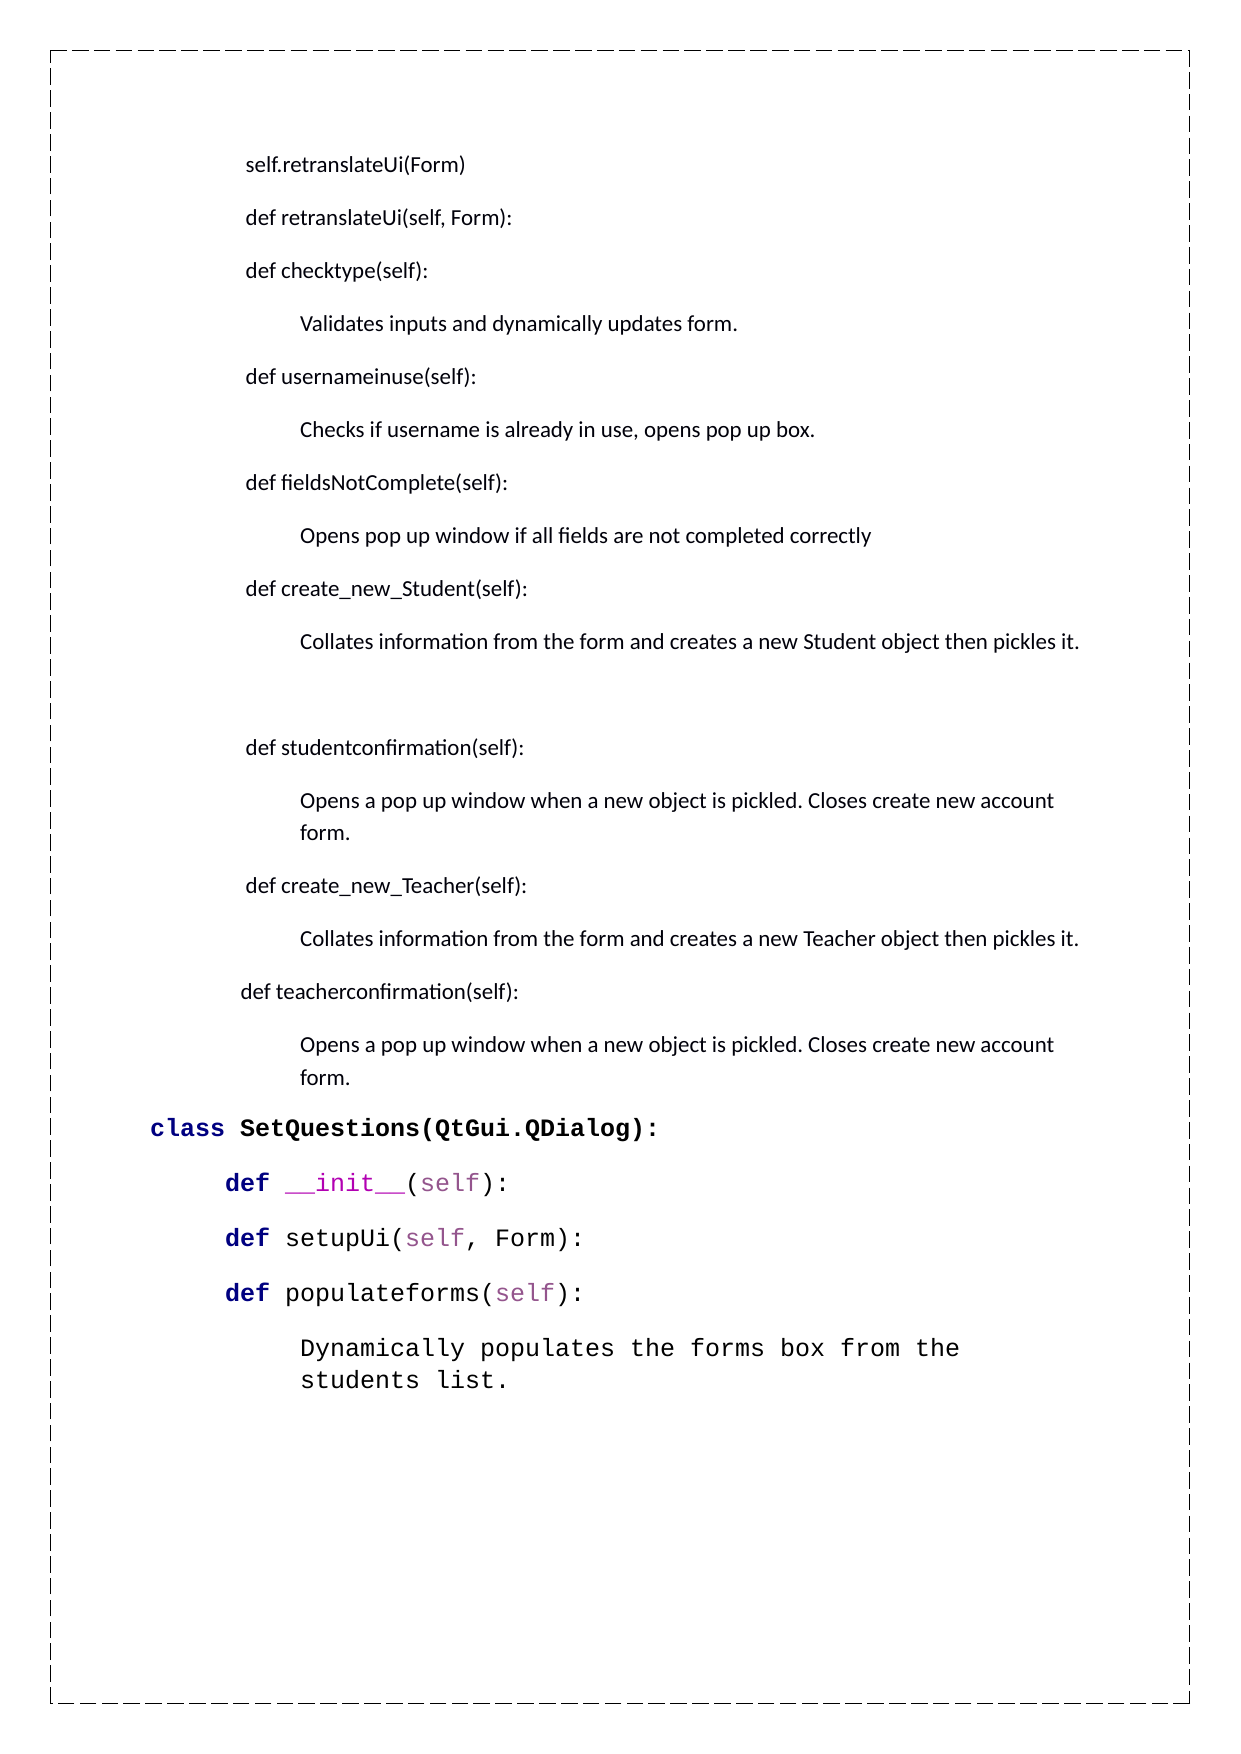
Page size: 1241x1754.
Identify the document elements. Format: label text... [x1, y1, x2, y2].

text def fieldsNotComplete(self): [225, 468, 1090, 496]
text def populateforms(self): [150, 1279, 1090, 1309]
text def retranslateUi(self, Form): [225, 203, 1090, 231]
text Opens a pop up window when a new object is pickled. Closes create new account form. [300, 1031, 1090, 1091]
text Collates information from the form and creates a new Student object then pickles it. [225, 627, 1090, 655]
text class SetQuestions(QtGui.QDialog): [150, 1116, 1090, 1144]
text Dynamically populates the forms box from the students list. [150, 1334, 1090, 1396]
text def checktype(self): [225, 256, 1090, 284]
text Validates inputs and dynamically updates form. [225, 309, 1090, 337]
text Collates information from the form and creates a new Teacher object then pickles it. [225, 924, 1090, 952]
text def create_new_Student(self): [225, 574, 1090, 602]
text def studentconfirmation(self): [225, 733, 1090, 761]
text Checks if username is already in use, opens pop up box. [225, 415, 1090, 443]
text def usernameinuse(self): [225, 362, 1090, 390]
text Opens pop up window if all fields are not completed correctly [225, 521, 1090, 549]
text self.retranslateUi(Form) [225, 150, 1090, 178]
text def __init__(self): [150, 1169, 1090, 1199]
text Opens a pop up window when a new object is pickled. Closes create new account form. [300, 786, 1090, 846]
text def setupUi(self, Form): [150, 1224, 1090, 1254]
text def teacherconfirmation(self): [225, 977, 1090, 1006]
text def create_new_Teacher(self): [225, 871, 1090, 899]
